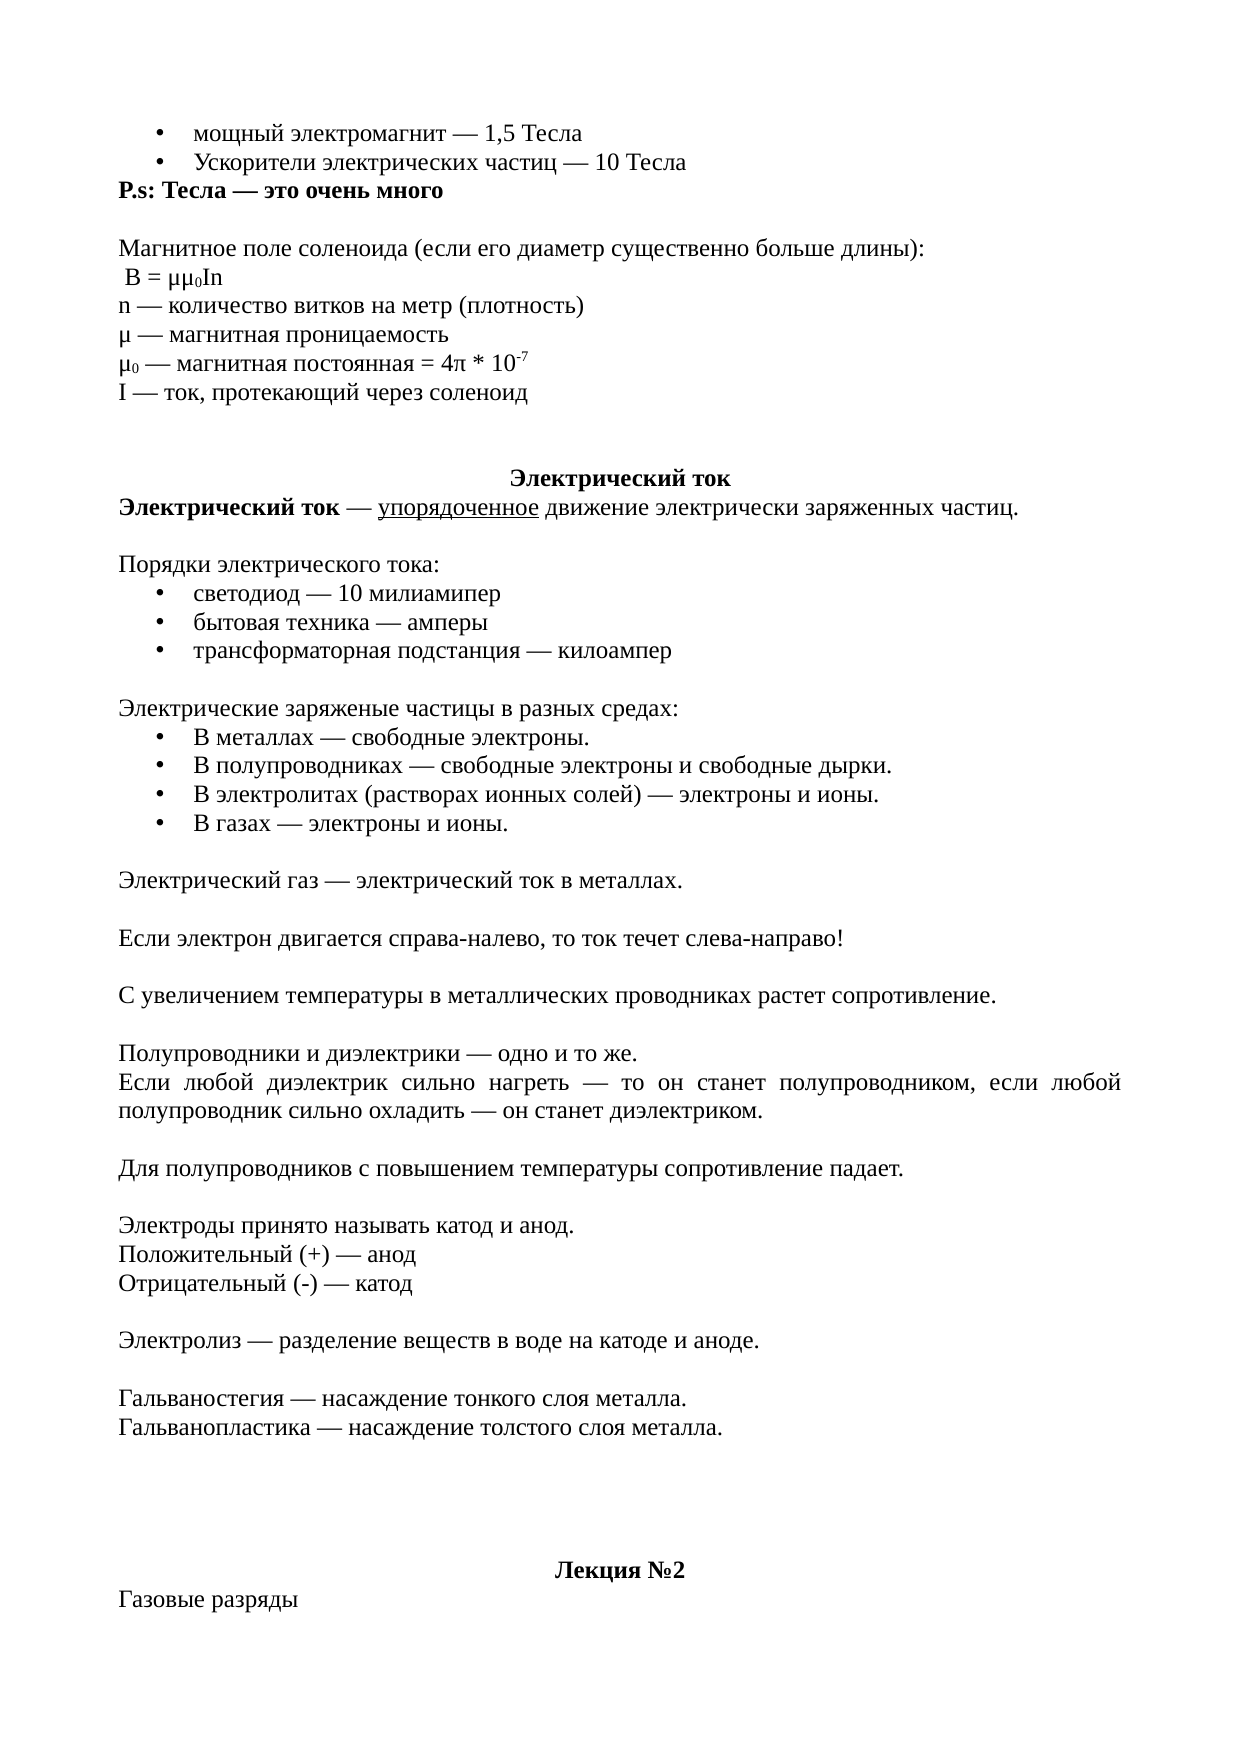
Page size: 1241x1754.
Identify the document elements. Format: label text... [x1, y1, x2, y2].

list трансформаторная подстанция — килоампер [156, 636, 1122, 664]
text Электролиз — разделение веществ в воде на катоде и аноде. [118, 1326, 1122, 1354]
text С увеличением температуры в металлических проводниках растет сопротивление. [118, 981, 1122, 1009]
text Гальваностегия — насаждение тонкого слоя металла. [118, 1383, 1122, 1412]
text Магнитное поле соленоида (если его диаметр существенно больше длины): [118, 233, 1122, 262]
text Электрические заряженые частицы в разных средах: [118, 693, 1122, 722]
text Лекция №2 [118, 1556, 1122, 1584]
list светодиод — 10 милиамипер [156, 578, 1122, 607]
text Для полупроводников с повышением температуры сопротивление падает. [118, 1153, 1122, 1182]
text Порядки электрического тока: [118, 549, 1122, 578]
list мощный электромагнит — 1,5 Тесла [156, 118, 1122, 147]
text n — количество витков на метр (плотность) [118, 291, 1122, 319]
text Электроды принято называть катод и анод. [118, 1211, 1122, 1239]
text Гальванопластика — насаждение толстого слоя металла. [118, 1412, 1122, 1441]
text Отрицательный (-) — катод [118, 1268, 1122, 1297]
text Электрический ток [118, 463, 1122, 492]
text I — ток, протекающий через соленоид [118, 377, 1122, 406]
list Ускорители электрических частиц — 10 Тесла [156, 147, 1122, 176]
list В газах — электроны и ионы. [156, 808, 1122, 837]
list В металлах — свободные электроны. [156, 722, 1122, 751]
text Положительный (+) — анод [118, 1239, 1122, 1268]
text Электрический газ — электрический ток в металлах. [118, 866, 1122, 894]
text μ0 — магнитная постоянная = 4π * 10-7 [118, 348, 1122, 377]
text Электрический ток — упорядоченное движение электрически заряженных частиц. [118, 492, 1122, 521]
list бытовая техника — амперы [156, 607, 1122, 636]
text μ — магнитная проницаемость [118, 319, 1122, 348]
text B = μμ0In [118, 262, 1122, 291]
text Полупроводники и диэлектрики — одно и то же. [118, 1038, 1122, 1067]
text Газовые разряды [118, 1584, 1122, 1613]
text Если электрон двигается справа-налево, то ток течет слева-направо! [118, 923, 1122, 952]
list В полупроводниках — свободные электроны и свободные дырки. [156, 751, 1122, 779]
text Если любой диэлектрик сильно нагреть — то он станет полупроводником, если любой полупроводник сильно охладить — он станет диэлектриком. [118, 1067, 1122, 1124]
text P.s: Тесла — это очень много [118, 176, 1122, 204]
list В электролитах (растворах ионных солей) — электроны и ионы. [156, 779, 1122, 808]
